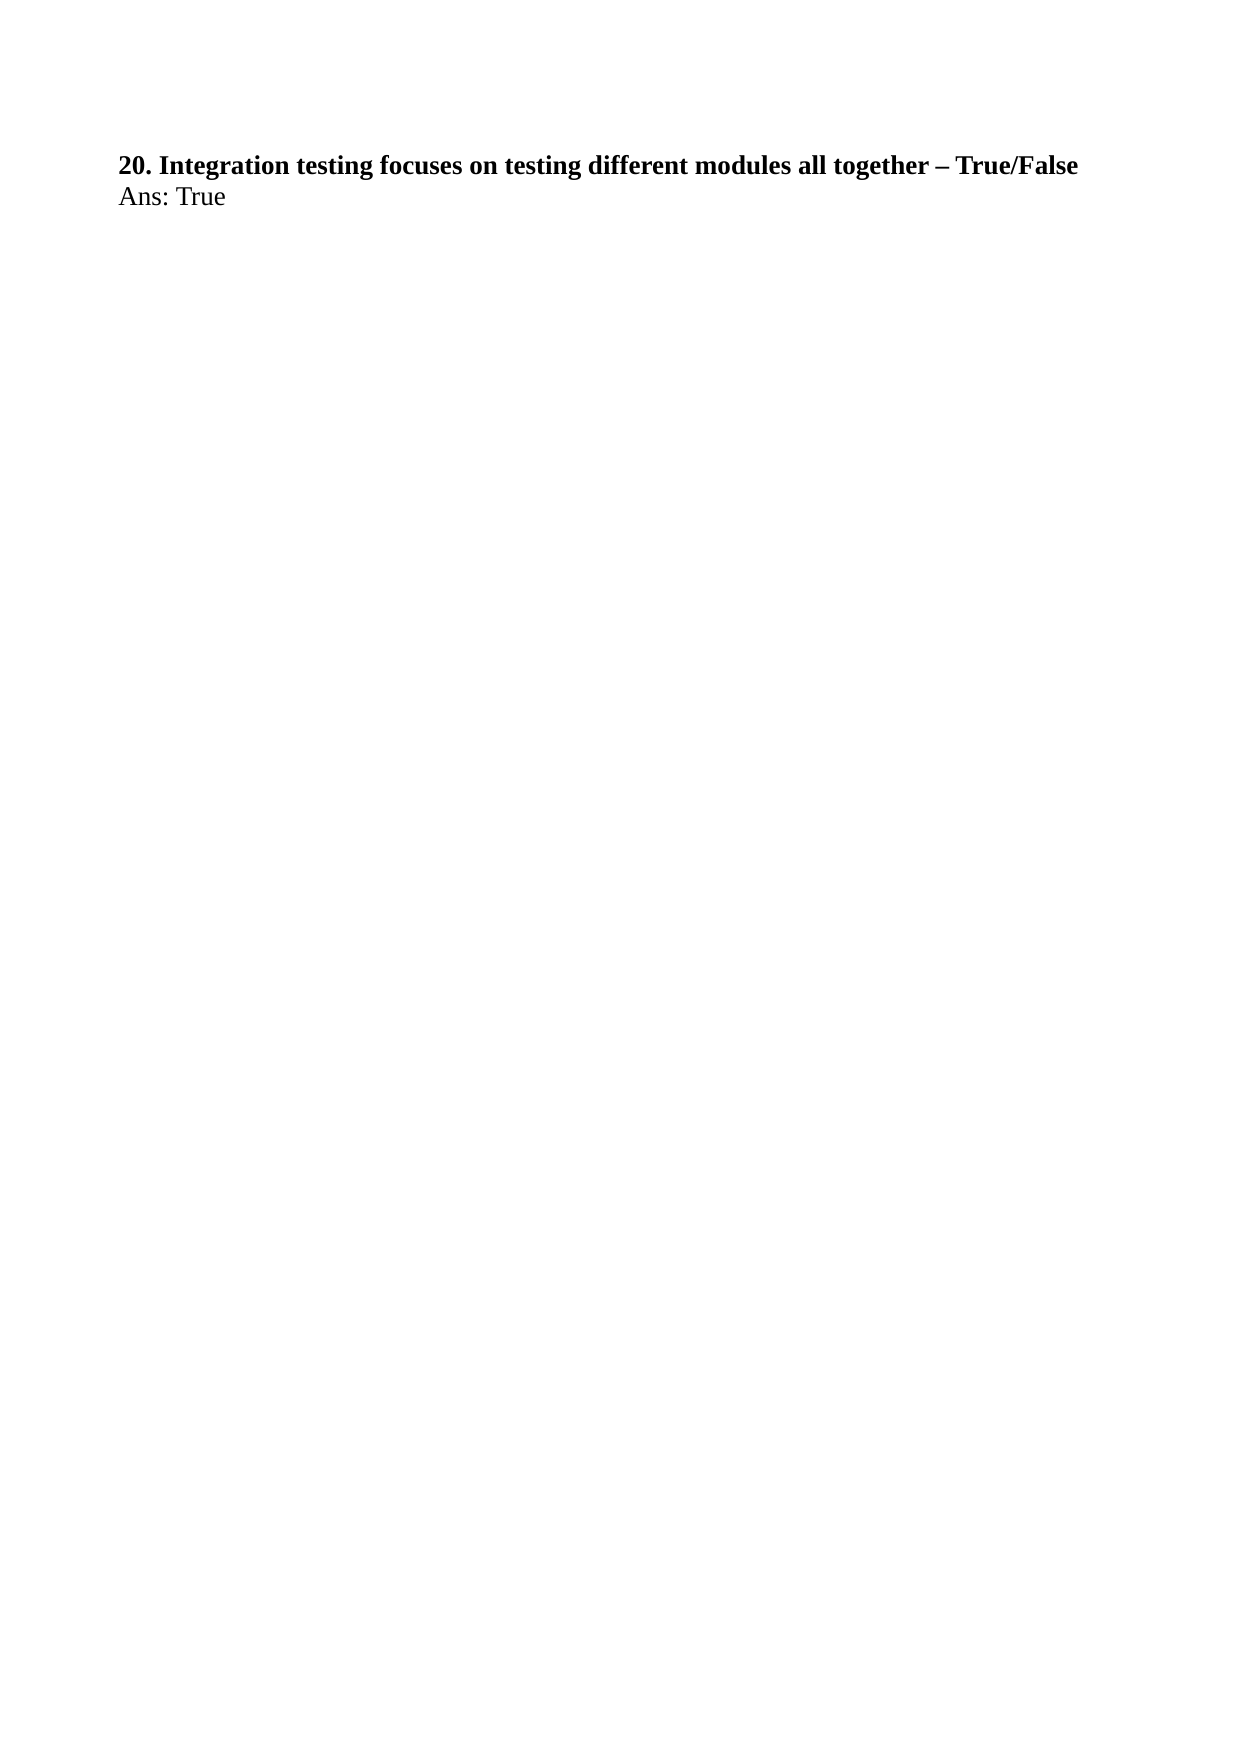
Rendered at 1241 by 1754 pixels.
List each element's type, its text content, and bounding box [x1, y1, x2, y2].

text Ans: True [118, 180, 1122, 212]
text 20. Integration testing focuses on testing different modules all together – True/False [118, 149, 1122, 180]
